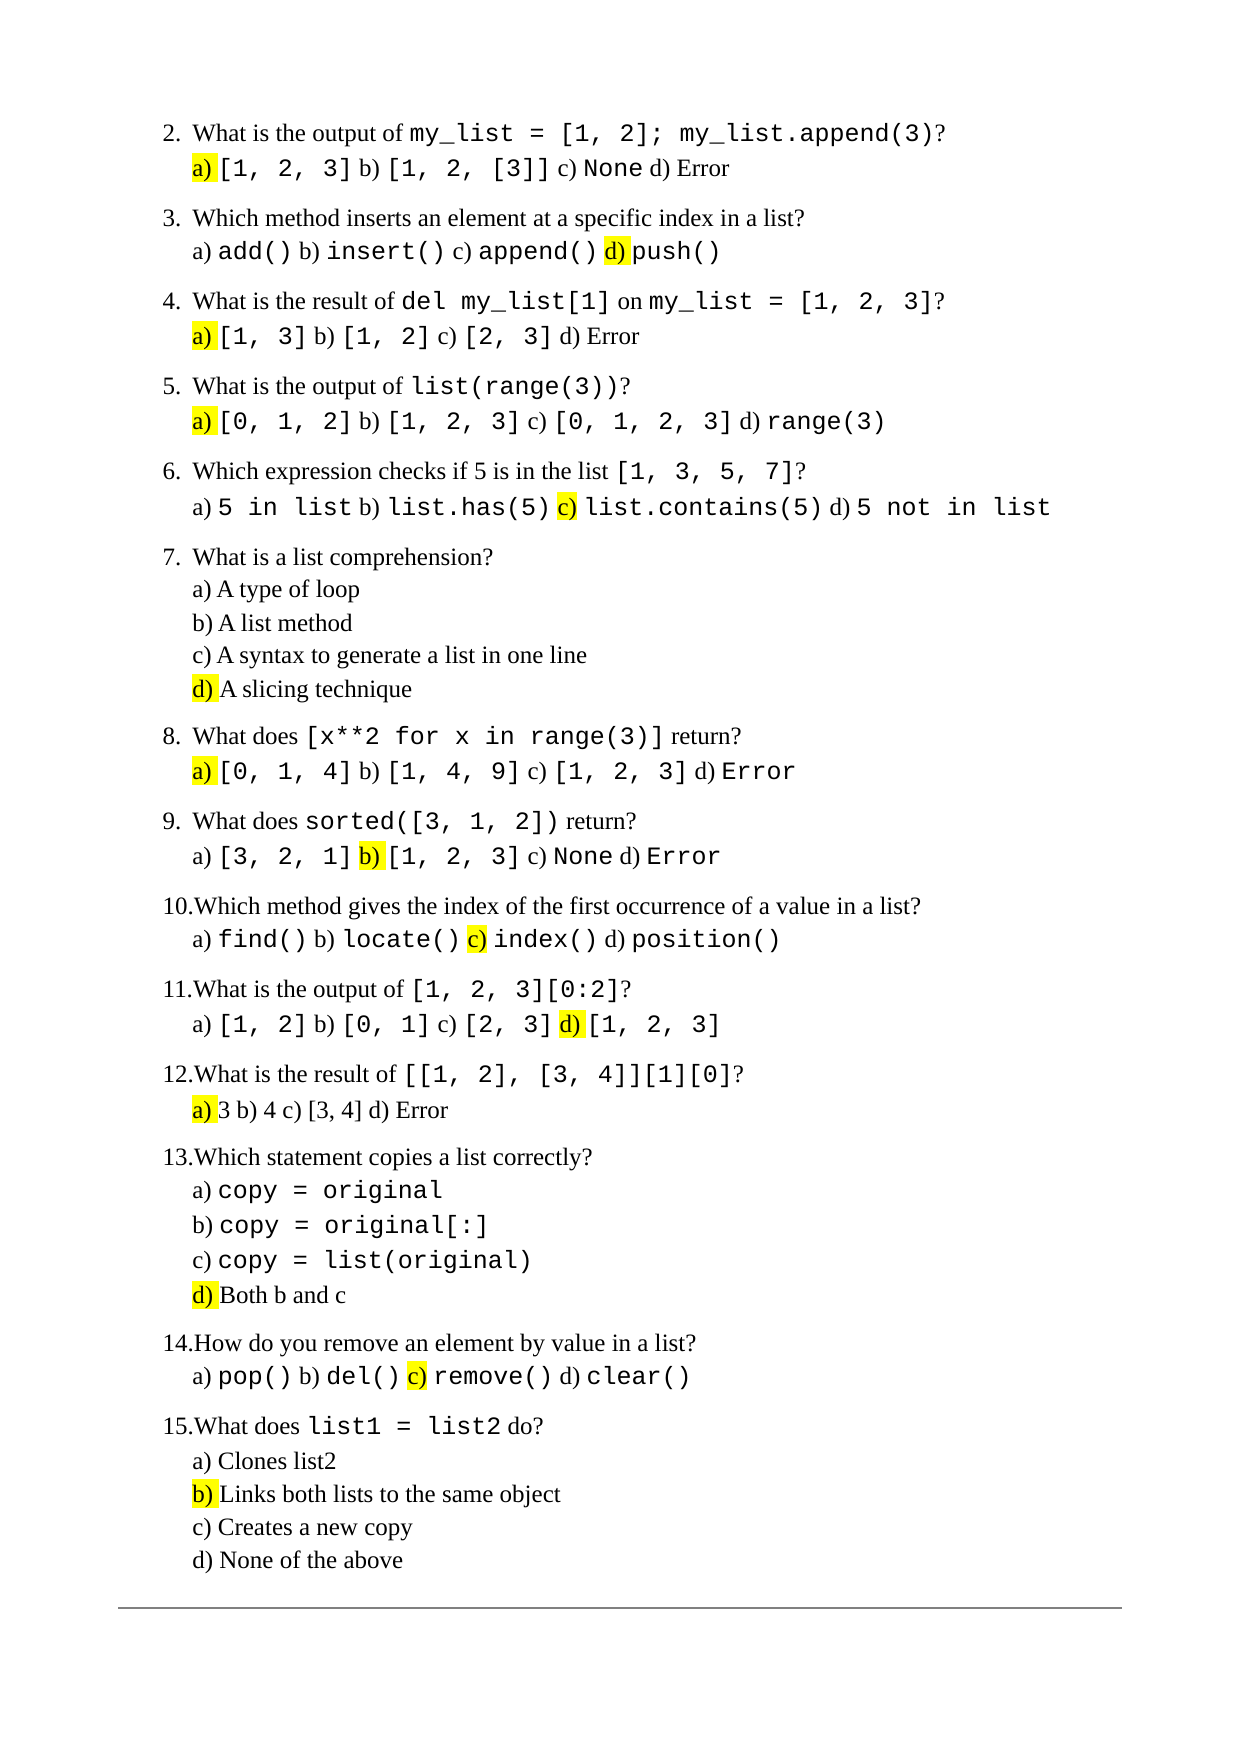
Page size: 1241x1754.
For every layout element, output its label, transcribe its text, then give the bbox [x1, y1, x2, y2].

list What is a list comprehension? a) A type of loop b) A list method c) A syntax to generate a list in one line d) A slicing technique [162, 542, 1122, 702]
list Which method gives the index of the first occurrence of a value in a list? a) find() b) locate() c) index() d) position() [162, 891, 1122, 955]
list How do you remove an element by value in a list? a) pop() b) del() c) remove() d) clear() [162, 1328, 1122, 1392]
list Which statement copies a list correctly? a) copy = original b) copy = original[:] c) copy = list(original) d) Both b and c [162, 1142, 1122, 1309]
list What does [x**2 for x in range(3)] return? a) [0, 1, 4] b) [1, 4, 9] c) [1, 2, 3] d) Error [162, 721, 1122, 787]
list What is the output of [1, 2, 3][0:2]? a) [1, 2] b) [0, 1] c) [2, 3] d) [1, 2, 3] [162, 974, 1122, 1040]
list What is the result of [[1, 2], [3, 4]][1][0]? a) 3 b) 4 c) [3, 4] d) Error [162, 1059, 1122, 1123]
list Which expression checks if 5 is in the list [1, 3, 5, 7]? a) 5 in list b) list.has(5) c) list.contains(5) d) 5 not in list [162, 456, 1122, 522]
list What is the result of del my_list[1] on my_list = [1, 2, 3]? a) [1, 3] b) [1, 2] c) [2, 3] d) Error [162, 286, 1122, 352]
list Which method inserts an element at a specific index in a list? a) add() b) insert() c) append() d) push() [162, 203, 1122, 267]
list What is the output of my_list = [1, 2]; my_list.append(3)? a) [1, 2, 3] b) [1, 2, [3]] c) None d) Error [162, 118, 1122, 184]
list What is the output of list(range(3))? a) [0, 1, 2] b) [1, 2, 3] c) [0, 1, 2, 3] d) range(3) [162, 371, 1122, 437]
list What does sorted([3, 1, 2]) return? a) [3, 2, 1] b) [1, 2, 3] c) None d) Error [162, 806, 1122, 872]
list What does list1 = list2 do? a) Clones list2 b) Links both lists to the same object c) Creates a new copy d) None of the above [162, 1411, 1122, 1574]
